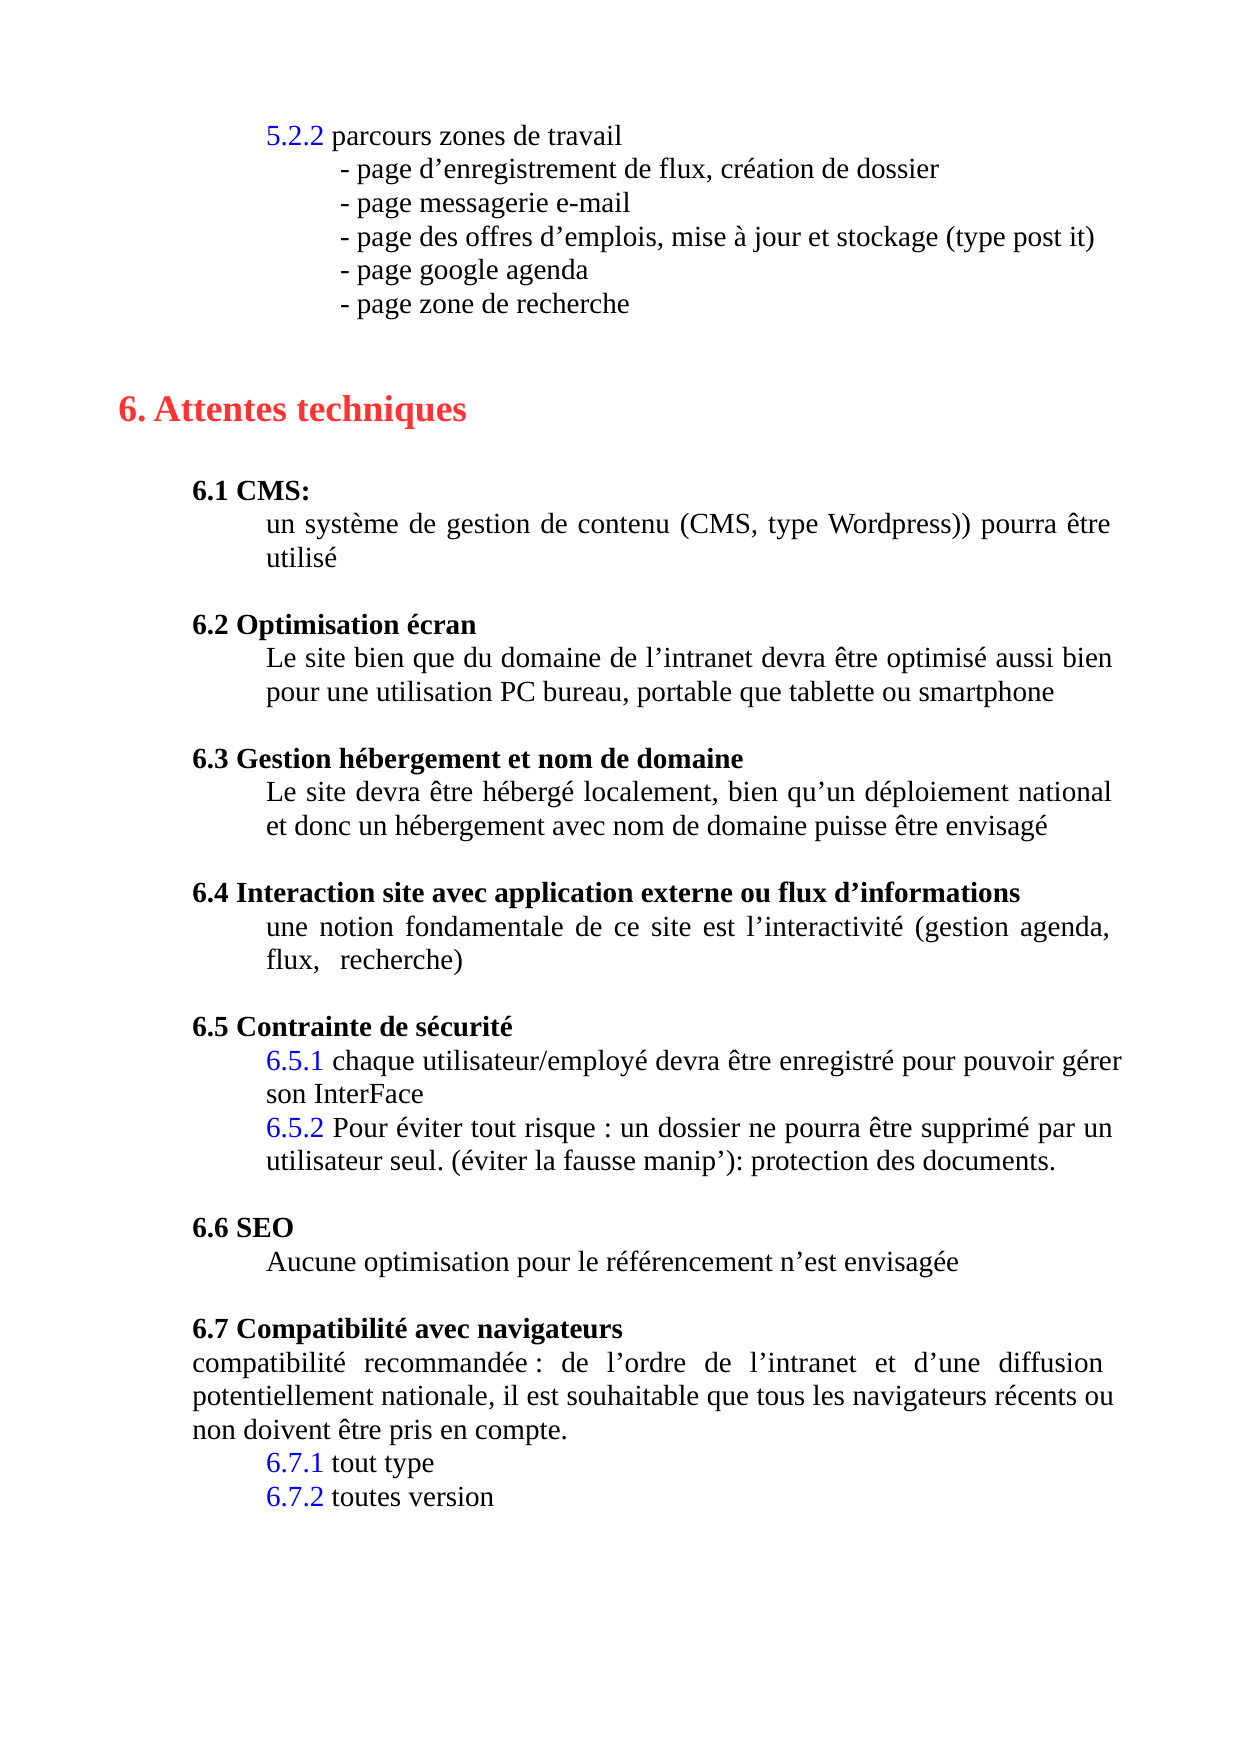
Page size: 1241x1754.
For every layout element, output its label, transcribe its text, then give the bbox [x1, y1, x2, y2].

text 6.7.2 toutes version [118, 1479, 1122, 1512]
text 6.3 Gestion hébergement et nom de domaine [118, 741, 1122, 774]
text Le site devra être hébergé localement, bien qu’un déploiement national et donc un hébergement avec nom de domaine puisse être envisagé [118, 774, 1122, 842]
text 5.2.2 parcours zones de travail [118, 118, 1122, 152]
text une notion fondamentale de ce site est l’interactivité (gestion agenda, flux, recherche) [118, 909, 1122, 976]
text 6.5 Contrainte de sécurité [118, 1009, 1122, 1043]
text 6.2 Optimisation écran [118, 607, 1122, 640]
text Le site bien que du domaine de l’intranet devra être optimisé aussi bien pour une utilisation PC bureau, portable que tablette ou smartphone [118, 640, 1122, 707]
text 6.4 Interaction site avec application externe ou flux d’informations [118, 875, 1122, 909]
text un système de gestion de contenu (CMS, type Wordpress)) pourra être utilisé [118, 506, 1122, 573]
text - page d’enregistrement de flux, création de dossier [118, 152, 1122, 185]
text Aucune optimisation pour le référencement n’est envisagée [118, 1244, 1122, 1278]
text 6.6 SEO [118, 1211, 1122, 1244]
text - page messagerie e-mail [118, 185, 1122, 219]
text 6. Attentes techniques [118, 386, 1122, 429]
text - page google agenda [118, 252, 1122, 286]
text 6.1 CMS: [118, 473, 1122, 506]
text - page zone de recherche [118, 286, 1122, 319]
text - page des offres d’emplois, mise à jour et stockage (type post it) [118, 219, 1122, 252]
text 6.5.1 chaque utilisateur/employé devra être enregistré pour pouvoir gérer son InterFace [118, 1043, 1122, 1110]
text 6.7.1 tout type [118, 1445, 1122, 1479]
text compatibilité recommandée : de l’ordre de l’intranet et d’une diffusion potentiellement nationale, il est souhaitable que tous les navigateurs récents ou non doivent être pris en compte. [118, 1345, 1122, 1445]
text 6.7 Compatibilité avec navigateurs [118, 1311, 1122, 1345]
text 6.5.2 Pour éviter tout risque : un dossier ne pourra être supprimé par un utilisateur seul. (éviter la fausse manip’): protection des documents. [118, 1110, 1122, 1177]
